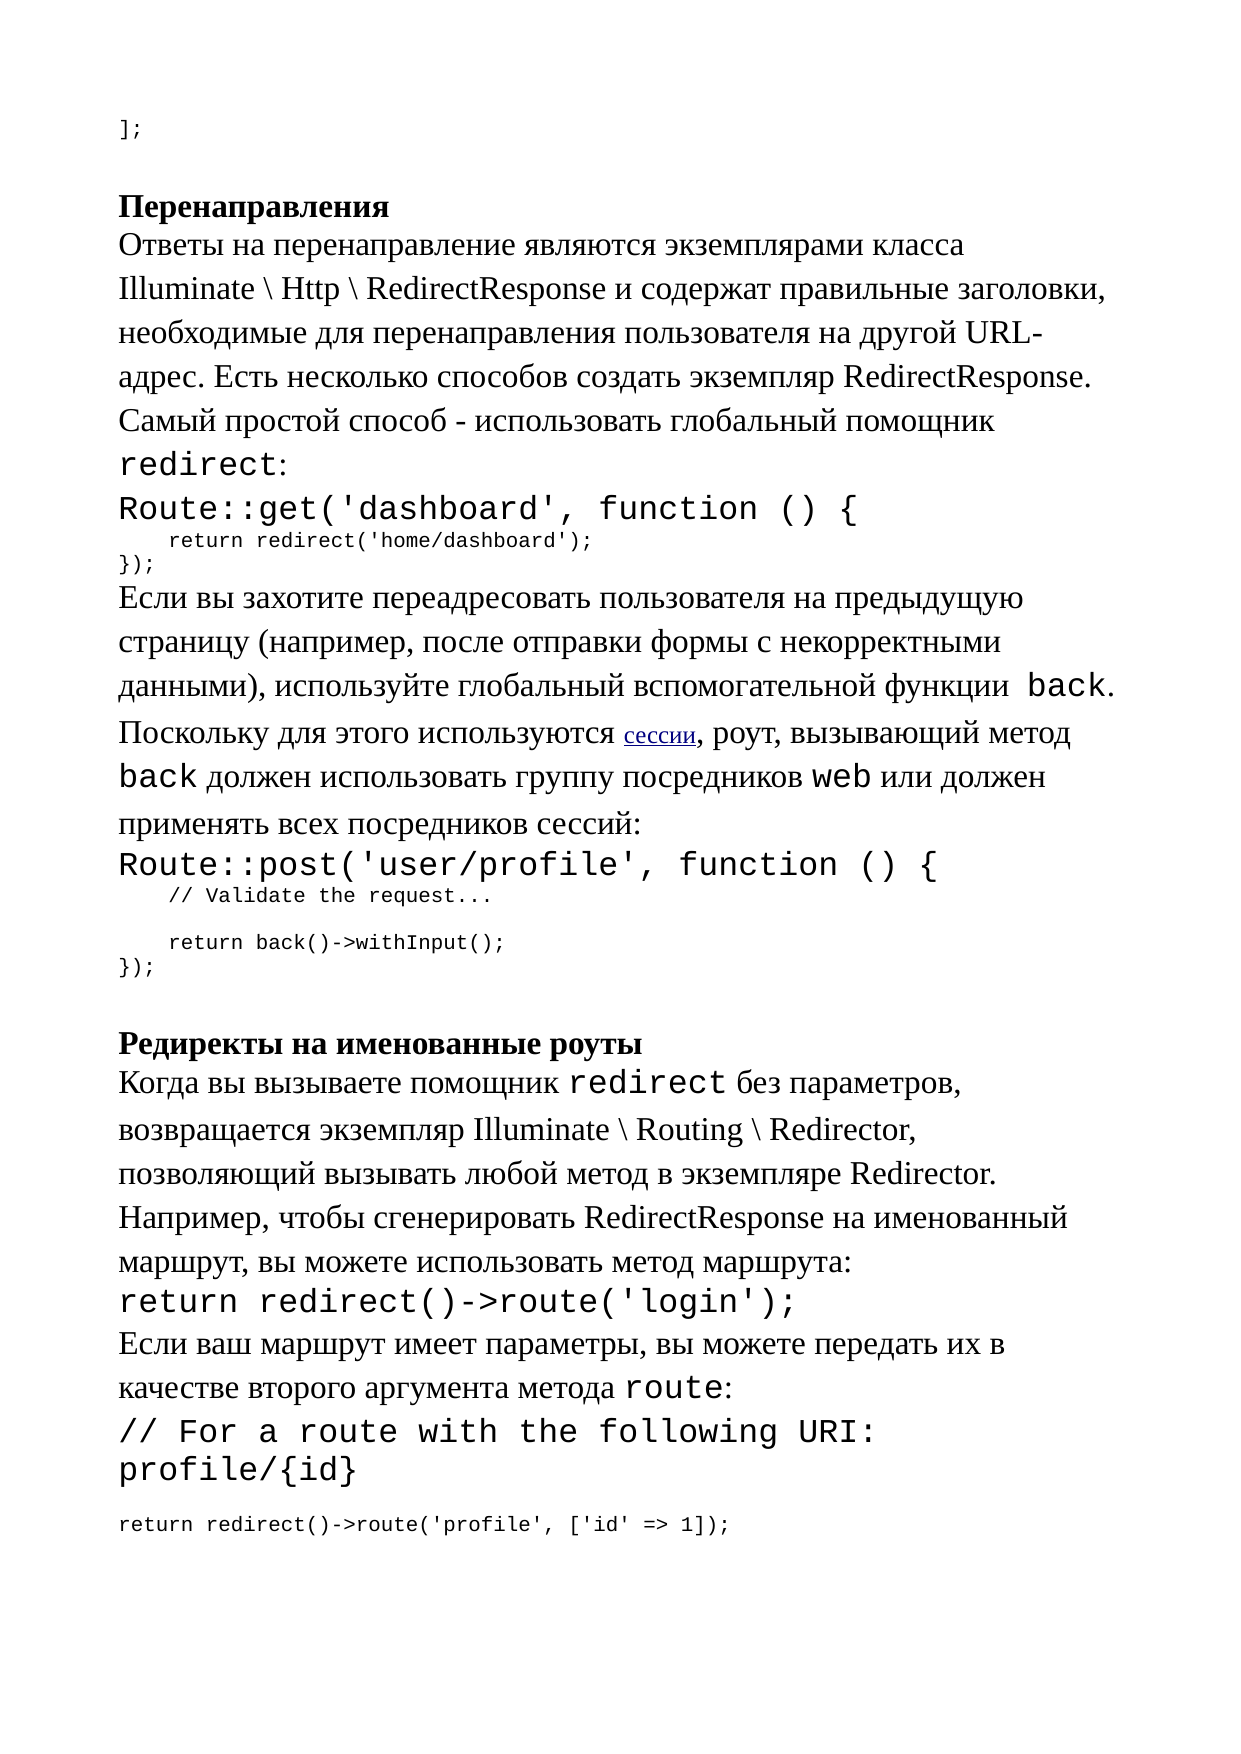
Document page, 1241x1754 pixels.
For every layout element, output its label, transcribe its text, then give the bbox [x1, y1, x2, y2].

text return redirect()->route('profile', ['id' => 1]); [118, 1514, 1122, 1537]
text Route::get('dashboard', function () { [118, 492, 1122, 530]
text Если вы захотите переадресовать пользователя на предыдущую страницу (например, после отправки формы с некорректными данными), используйте глобальный вспомогательной функции back. Поскольку для этого используются сессии, роут, вызывающий метод back должен использовать группу посредников web или должен применять всех посредников сессий: [118, 577, 1122, 841]
text ]; [118, 118, 1122, 142]
text return redirect()->route('login'); [118, 1285, 1122, 1323]
text Если ваш маршрут имеет параметры, вы можете передать их в качестве второго аргумента метода route: [118, 1323, 1122, 1408]
text Route::post('user/profile', function () { [118, 847, 1122, 885]
subtitle Перенаправления [118, 186, 1122, 224]
text }); [118, 956, 1122, 979]
text return back()->withInput(); [118, 932, 1122, 956]
text // For a route with the following URI: profile/{id} [118, 1414, 1122, 1490]
text }); [118, 553, 1122, 577]
text Ответы на перенаправление являются экземплярами класса Illuminate \ Http \ RedirectResponse и содержат правильные заголовки, необходимые для перенаправления пользователя на другой URL-адрес. Есть несколько способов создать экземпляр RedirectResponse. Самый простой способ - использовать глобальный помощник redirect: [118, 224, 1122, 486]
text return redirect('home/dashboard'); [118, 530, 1122, 553]
text Когда вы вызываете помощник redirect без параметров, возвращается экземпляр Illuminate \ Routing \ Redirector, позволяющий вызывать любой метод в экземпляре Redirector. Например, чтобы сгенерировать RedirectResponse на именованный маршрут, вы можете использовать метод маршрута: [118, 1062, 1122, 1279]
subtitle Редиректы на именованные роуты [118, 1024, 1122, 1062]
text // Validate the request... [118, 885, 1122, 909]
